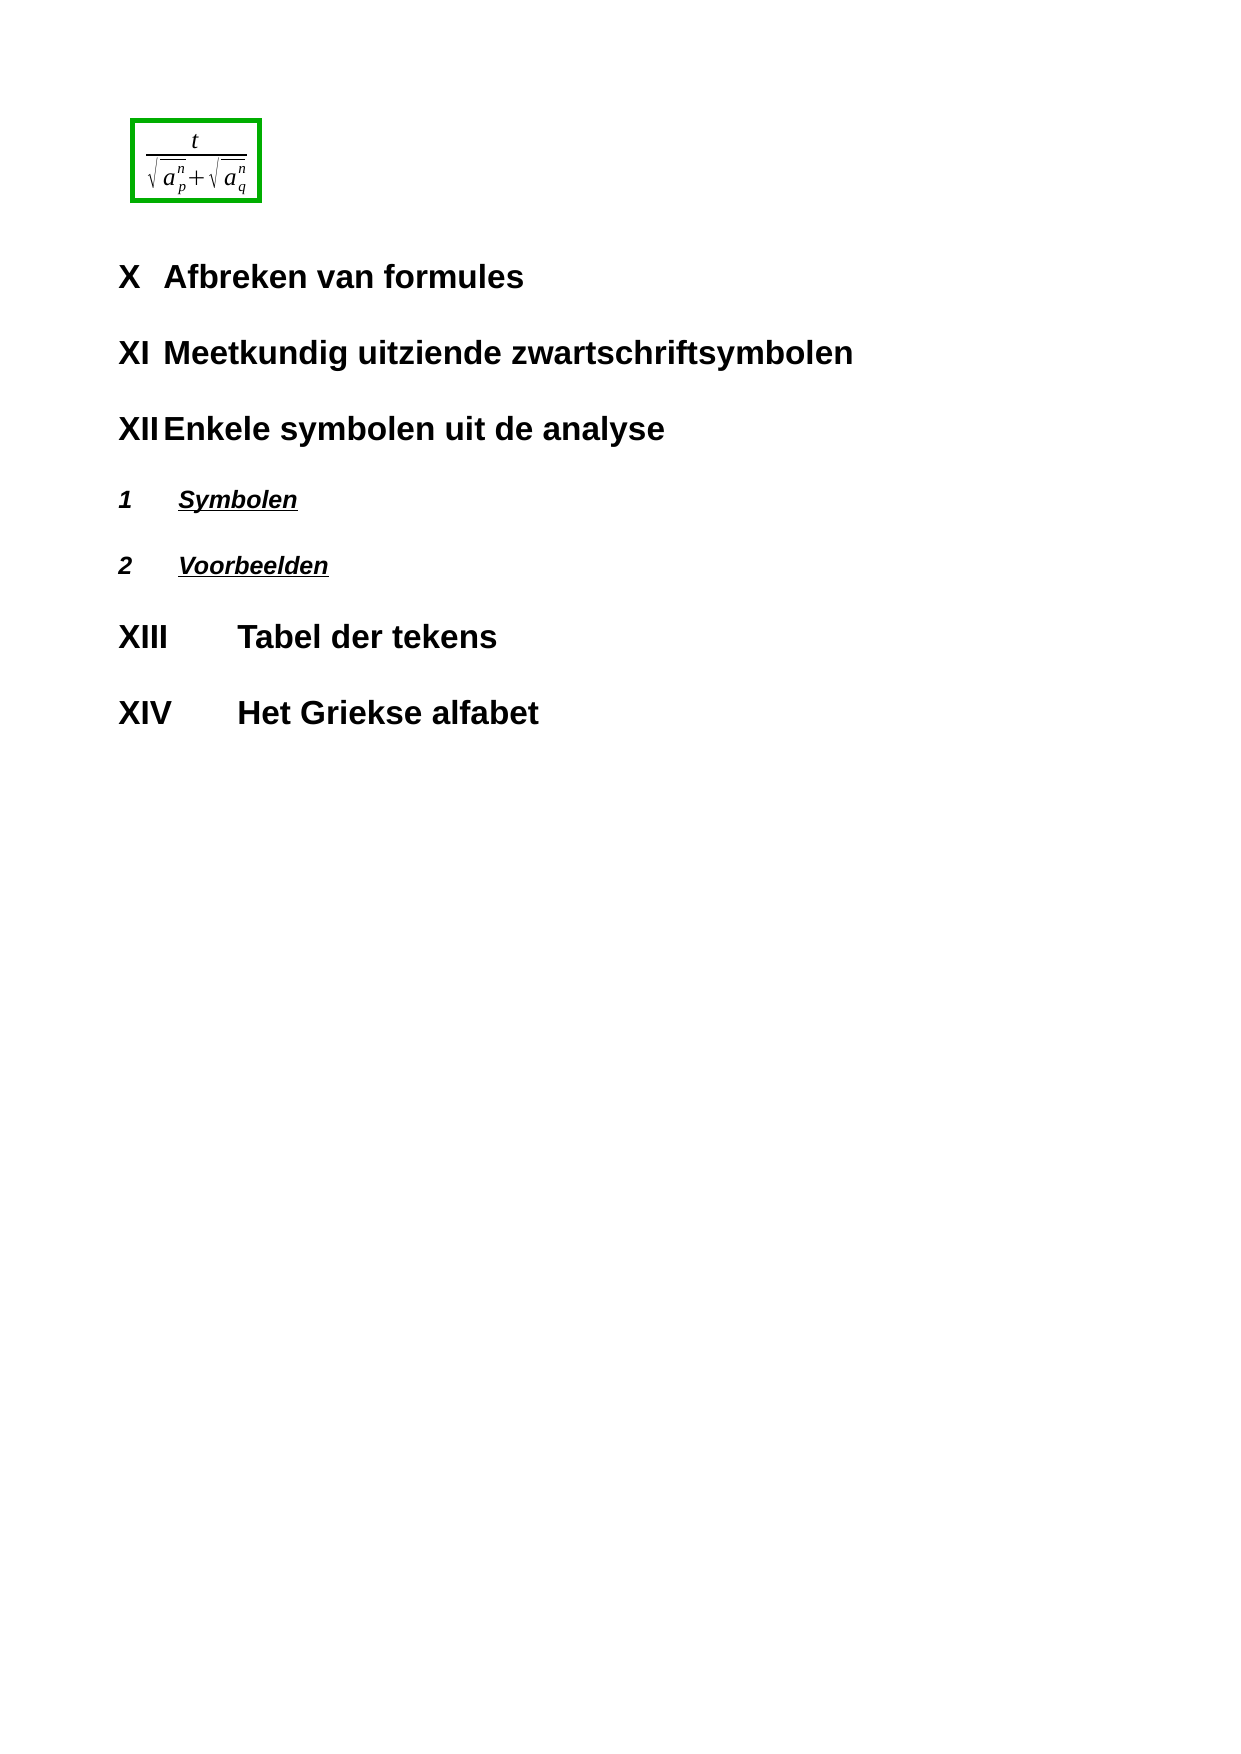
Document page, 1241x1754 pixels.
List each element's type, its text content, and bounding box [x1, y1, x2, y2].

subtitle Symbolen [118, 485, 1122, 514]
subtitle Voorbeelden [118, 551, 1122, 580]
subtitle Tabel der tekens [118, 617, 1122, 656]
subtitle Meetkundig uitziende zwartschriftsymbolen [118, 333, 1122, 371]
subtitle Enkele symbolen uit de analyse [118, 409, 1122, 447]
subtitle Het Griekse alfabet [118, 693, 1122, 732]
subtitle Afbreken van formules [118, 257, 1122, 296]
